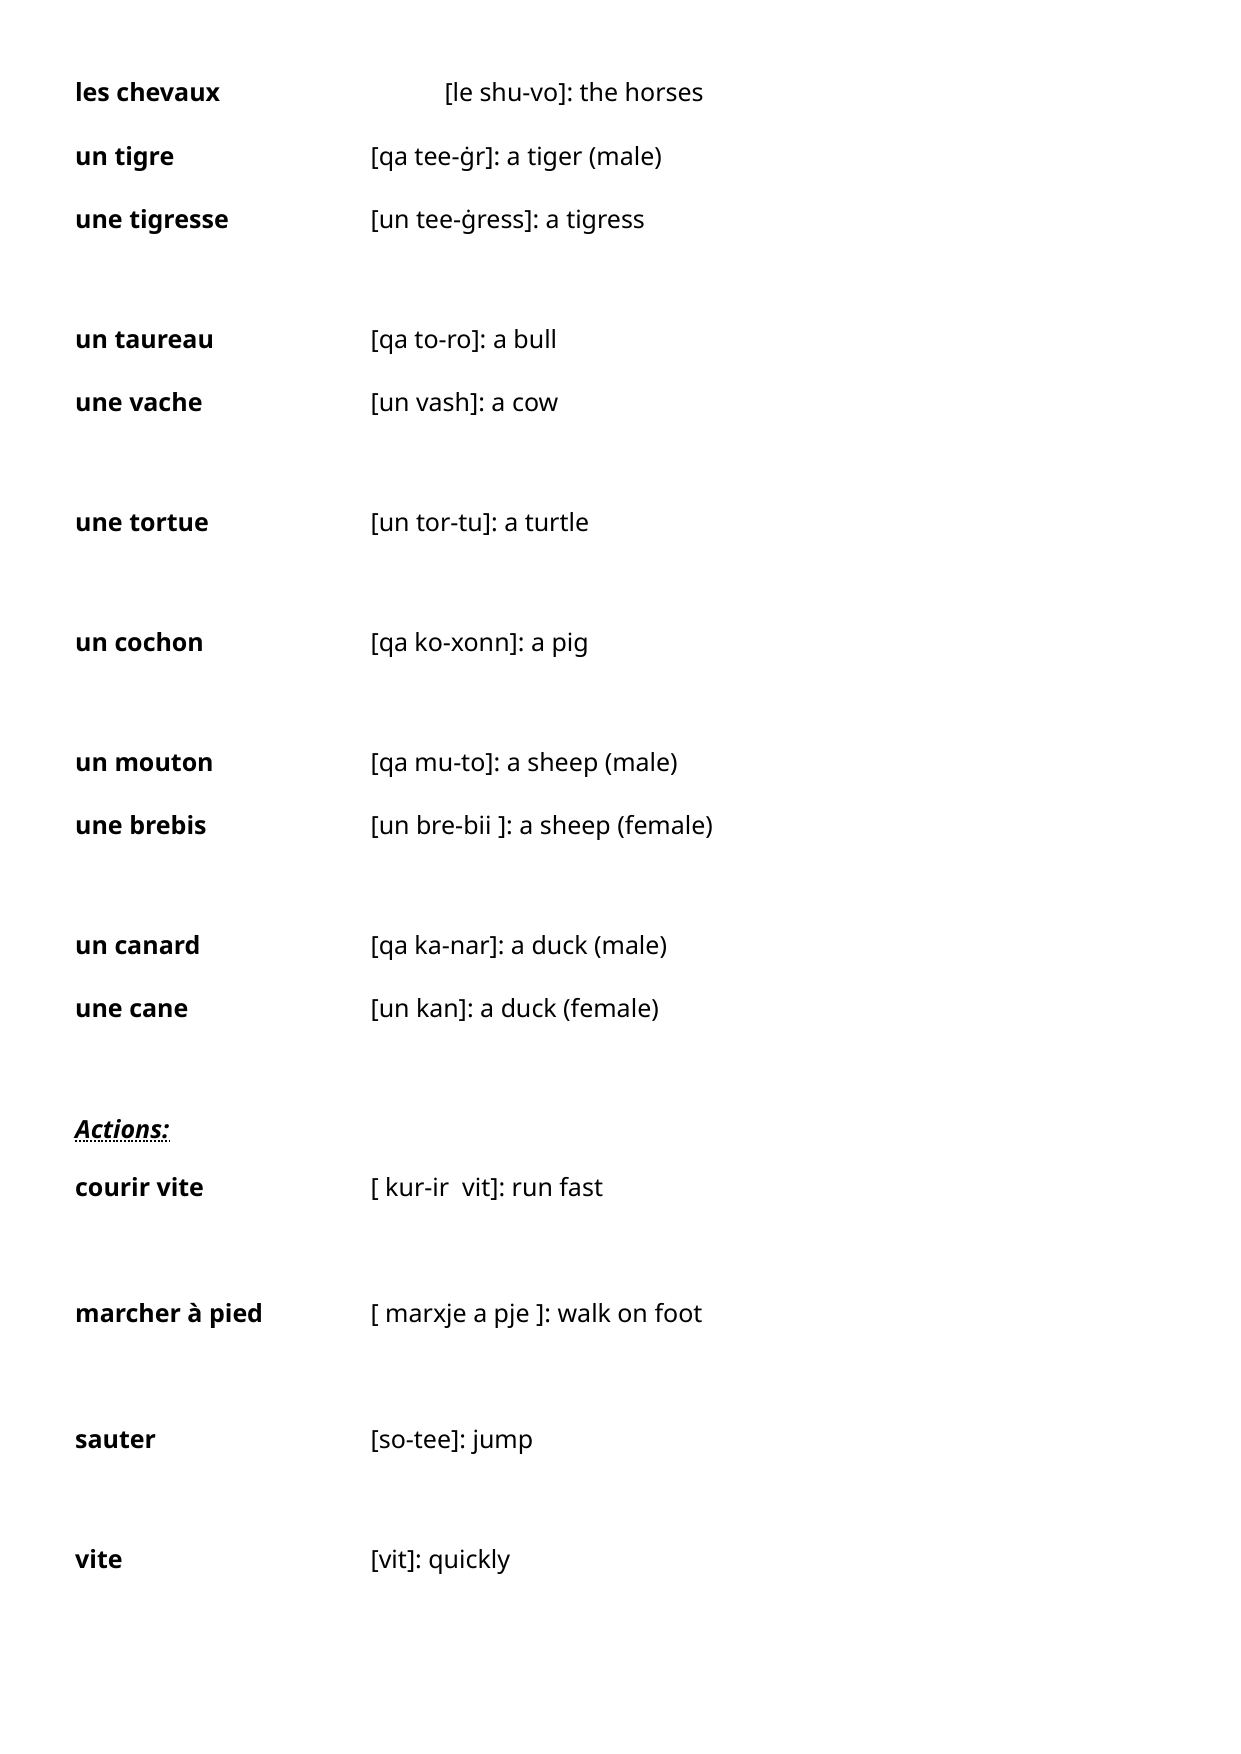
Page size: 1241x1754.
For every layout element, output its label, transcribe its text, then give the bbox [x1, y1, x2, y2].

text un tigre [qa tee-ġr]: a tiger (male) [75, 138, 1165, 172]
subtitle Actions: [75, 1111, 1165, 1145]
text un cochon [qa ko-xonn]: a pig [75, 625, 1165, 659]
text un canard [qa ka-nar]: a duck (male) [75, 928, 1165, 962]
text une cane [un kan]: a duck (female) [75, 991, 1165, 1025]
text sauter [so-tee]: jump [75, 1422, 1165, 1456]
text les chevaux [le shu-vo]: the horses [75, 75, 1165, 109]
text un mouton [qa mu-to]: a sheep (male) [75, 745, 1165, 779]
text un taureau [qa to-ro]: a bull [75, 321, 1165, 355]
text marcher à pied [ marxje a pje ]: walk on foot [75, 1296, 1165, 1329]
text une tigresse [un tee-ġress]: a tigress [75, 201, 1165, 235]
text courir vite [ kur-ir vit]: run fast [75, 1169, 1165, 1203]
text une vache [un vash]: a cow [75, 384, 1165, 418]
text une brebis [un bre-bii ]: a sheep (female) [75, 808, 1165, 842]
text vite [vit]: quickly [75, 1542, 1165, 1576]
text une tortue [un tor-tu]: a turtle [75, 504, 1165, 539]
